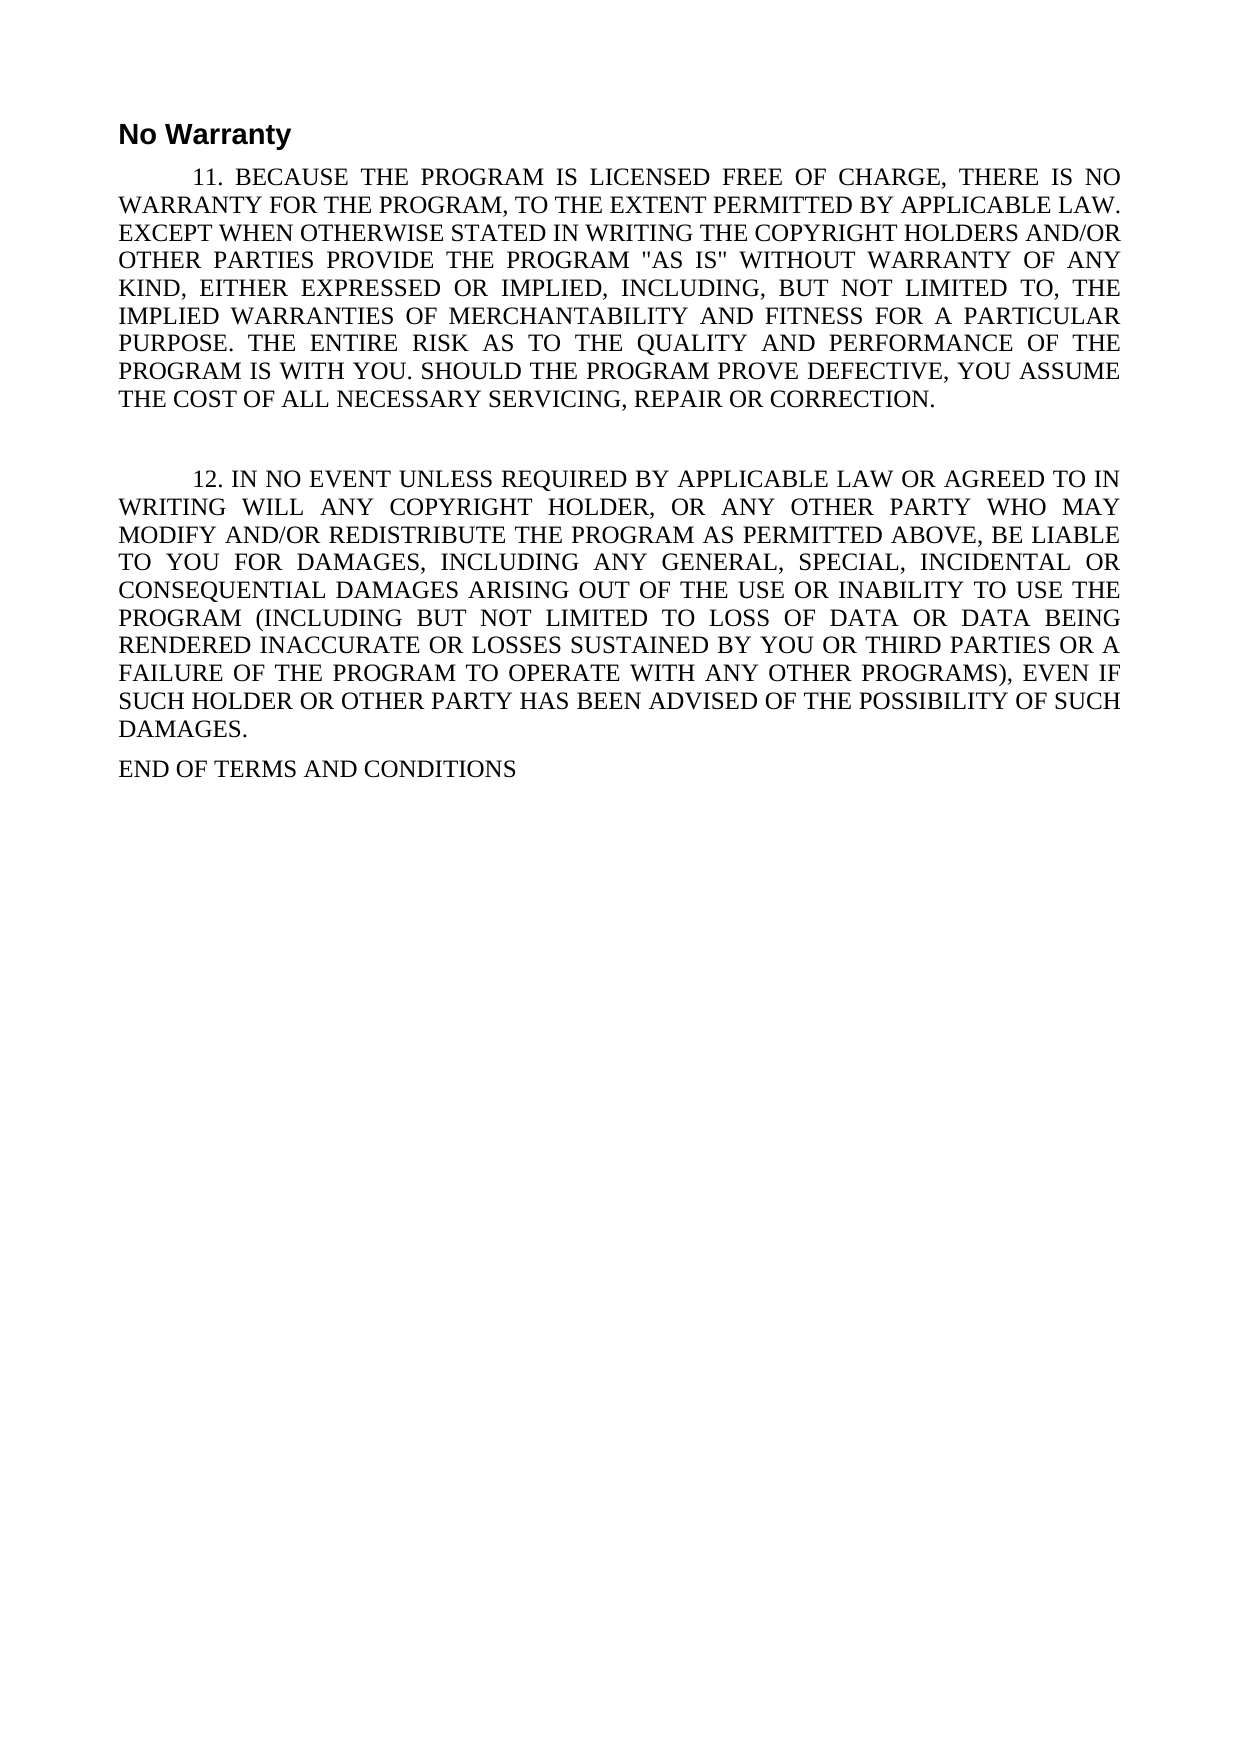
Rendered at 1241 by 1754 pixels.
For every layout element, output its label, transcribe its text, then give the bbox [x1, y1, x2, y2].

text 11. BECAUSE THE PROGRAM IS LICENSED FREE OF CHARGE, THERE IS NO WARRANTY FOR THE PROGRAM, TO THE EXTENT PERMITTED BY APPLICABLE LAW. EXCEPT WHEN OTHERWISE STATED IN WRITING THE COPYRIGHT HOLDERS AND/OR OTHER PARTIES PROVIDE THE PROGRAM "AS IS" WITHOUT WARRANTY OF ANY KIND, EITHER EXPRESSED OR IMPLIED, INCLUDING, BUT NOT LIMITED TO, THE IMPLIED WARRANTIES OF MERCHANTABILITY AND FITNESS FOR A PARTICULAR PURPOSE. THE ENTIRE RISK AS TO THE QUALITY AND PERFORMANCE OF THE PROGRAM IS WITH YOU. SHOULD THE PROGRAM PROVE DEFECTIVE, YOU ASSUME THE COST OF ALL NECESSARY SERVICING, REPAIR OR CORRECTION. [118, 163, 1122, 413]
text 12. IN NO EVENT UNLESS REQUIRED BY APPLICABLE LAW OR AGREED TO IN WRITING WILL ANY COPYRIGHT HOLDER, OR ANY OTHER PARTY WHO MAY MODIFY AND/OR REDISTRIBUTE THE PROGRAM AS PERMITTED ABOVE, BE LIABLE TO YOU FOR DAMAGES, INCLUDING ANY GENERAL, SPECIAL, INCIDENTAL OR CONSEQUENTIAL DAMAGES ARISING OUT OF THE USE OR INABILITY TO USE THE PROGRAM (INCLUDING BUT NOT LIMITED TO LOSS OF DATA OR DATA BEING RENDERED INACCURATE OR LOSSES SUSTAINED BY YOU OR THIRD PARTIES OR A FAILURE OF THE PROGRAM TO OPERATE WITH ANY OTHER PROGRAMS), EVEN IF SUCH HOLDER OR OTHER PARTY HAS BEEN ADVISED OF THE POSSIBILITY OF SUCH DAMAGES. [118, 465, 1122, 742]
subtitle No Warranty [118, 118, 1122, 151]
text END OF TERMS AND CONDITIONS [118, 755, 1122, 783]
